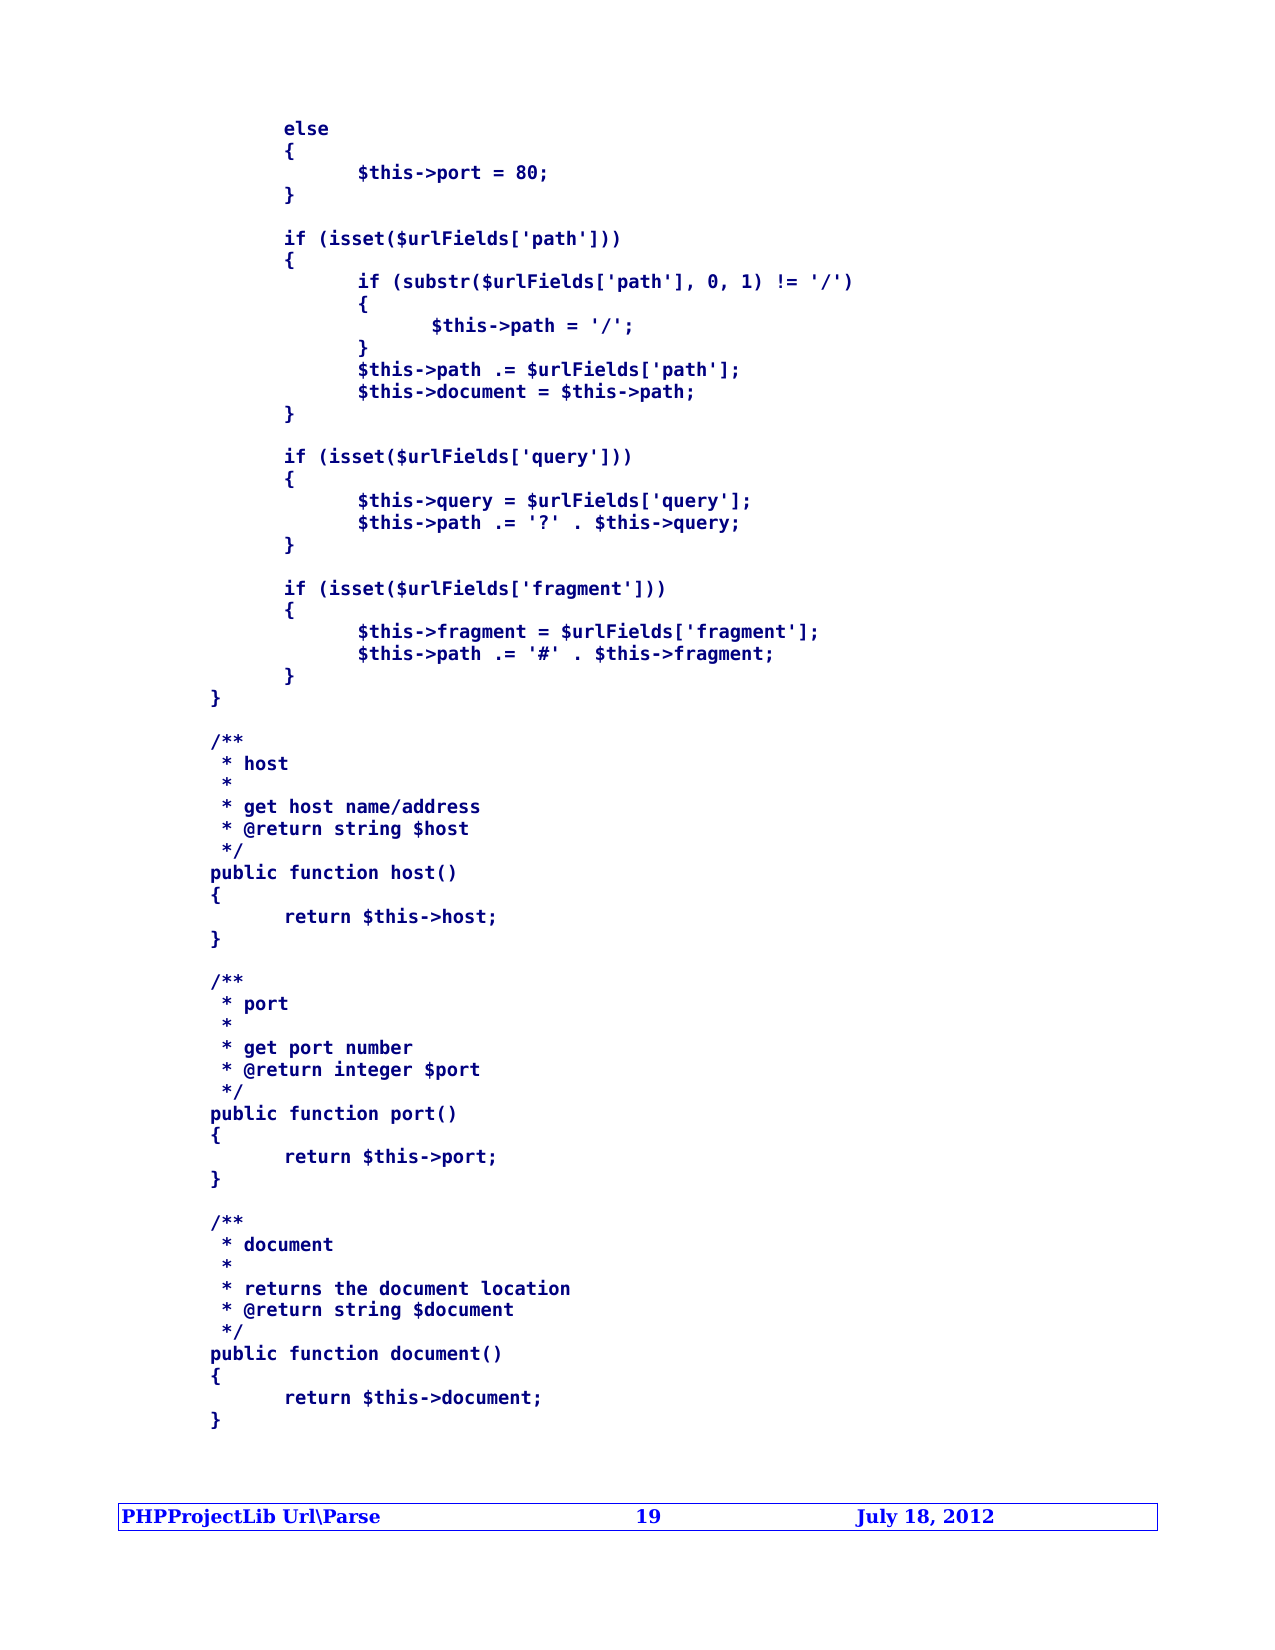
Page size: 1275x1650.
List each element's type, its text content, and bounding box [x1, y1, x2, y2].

list { [136, 884, 1157, 906]
list { [136, 599, 1157, 621]
list } [136, 534, 1157, 556]
list * @return string $host [136, 818, 1157, 840]
list { [136, 468, 1157, 490]
list } [136, 687, 1157, 709]
list /** [136, 1212, 1157, 1234]
list * get port number [136, 1037, 1157, 1059]
list * [136, 1015, 1157, 1037]
list if (substr($urlFields['path'], 0, 1) != '/') [136, 271, 1157, 293]
list public function document() [136, 1343, 1157, 1365]
list * get host name/address [136, 796, 1157, 818]
list public function host() [136, 862, 1157, 884]
list } [136, 1168, 1157, 1190]
list { [136, 1124, 1157, 1146]
list $this->path .= $urlFields['path']; [136, 359, 1157, 381]
list /** [136, 731, 1157, 752]
list * [136, 774, 1157, 796]
list $this->path .= '?' . $this->query; [136, 512, 1157, 534]
list else [136, 118, 1157, 140]
list * @return string $document [136, 1299, 1157, 1321]
list } [136, 337, 1157, 359]
list /** [136, 971, 1157, 993]
list } [136, 1409, 1157, 1431]
list * port [136, 993, 1157, 1015]
list * document [136, 1234, 1157, 1256]
list { [136, 140, 1157, 162]
list } [136, 402, 1157, 424]
list return $this->host; [136, 906, 1157, 927]
list $this->port = 80; [136, 162, 1157, 184]
list $this->path .= '#' . $this->fragment; [136, 643, 1157, 665]
list { [136, 1365, 1157, 1387]
list if (isset($urlFields['path'])) [136, 227, 1157, 249]
list } [136, 184, 1157, 206]
list $this->path = '/'; [136, 315, 1157, 337]
list } [136, 665, 1157, 687]
list $this->document = $this->path; [136, 381, 1157, 402]
list $this->fragment = $urlFields['fragment']; [136, 621, 1157, 643]
list * host [136, 752, 1157, 774]
list if (isset($urlFields['fragment'])) [136, 577, 1157, 599]
list */ [136, 840, 1157, 862]
list return $this->document; [136, 1387, 1157, 1409]
list * [136, 1256, 1157, 1277]
list if (isset($urlFields['query'])) [136, 446, 1157, 468]
list */ [136, 1081, 1157, 1102]
list } [136, 927, 1157, 949]
list public function port() [136, 1102, 1157, 1124]
list */ [136, 1321, 1157, 1343]
list { [136, 293, 1157, 315]
list * returns the document location [136, 1277, 1157, 1299]
list $this->query = $urlFields['query']; [136, 490, 1157, 512]
list * @return integer $port [136, 1059, 1157, 1081]
list { [136, 249, 1157, 271]
list return $this->port; [136, 1146, 1157, 1168]
